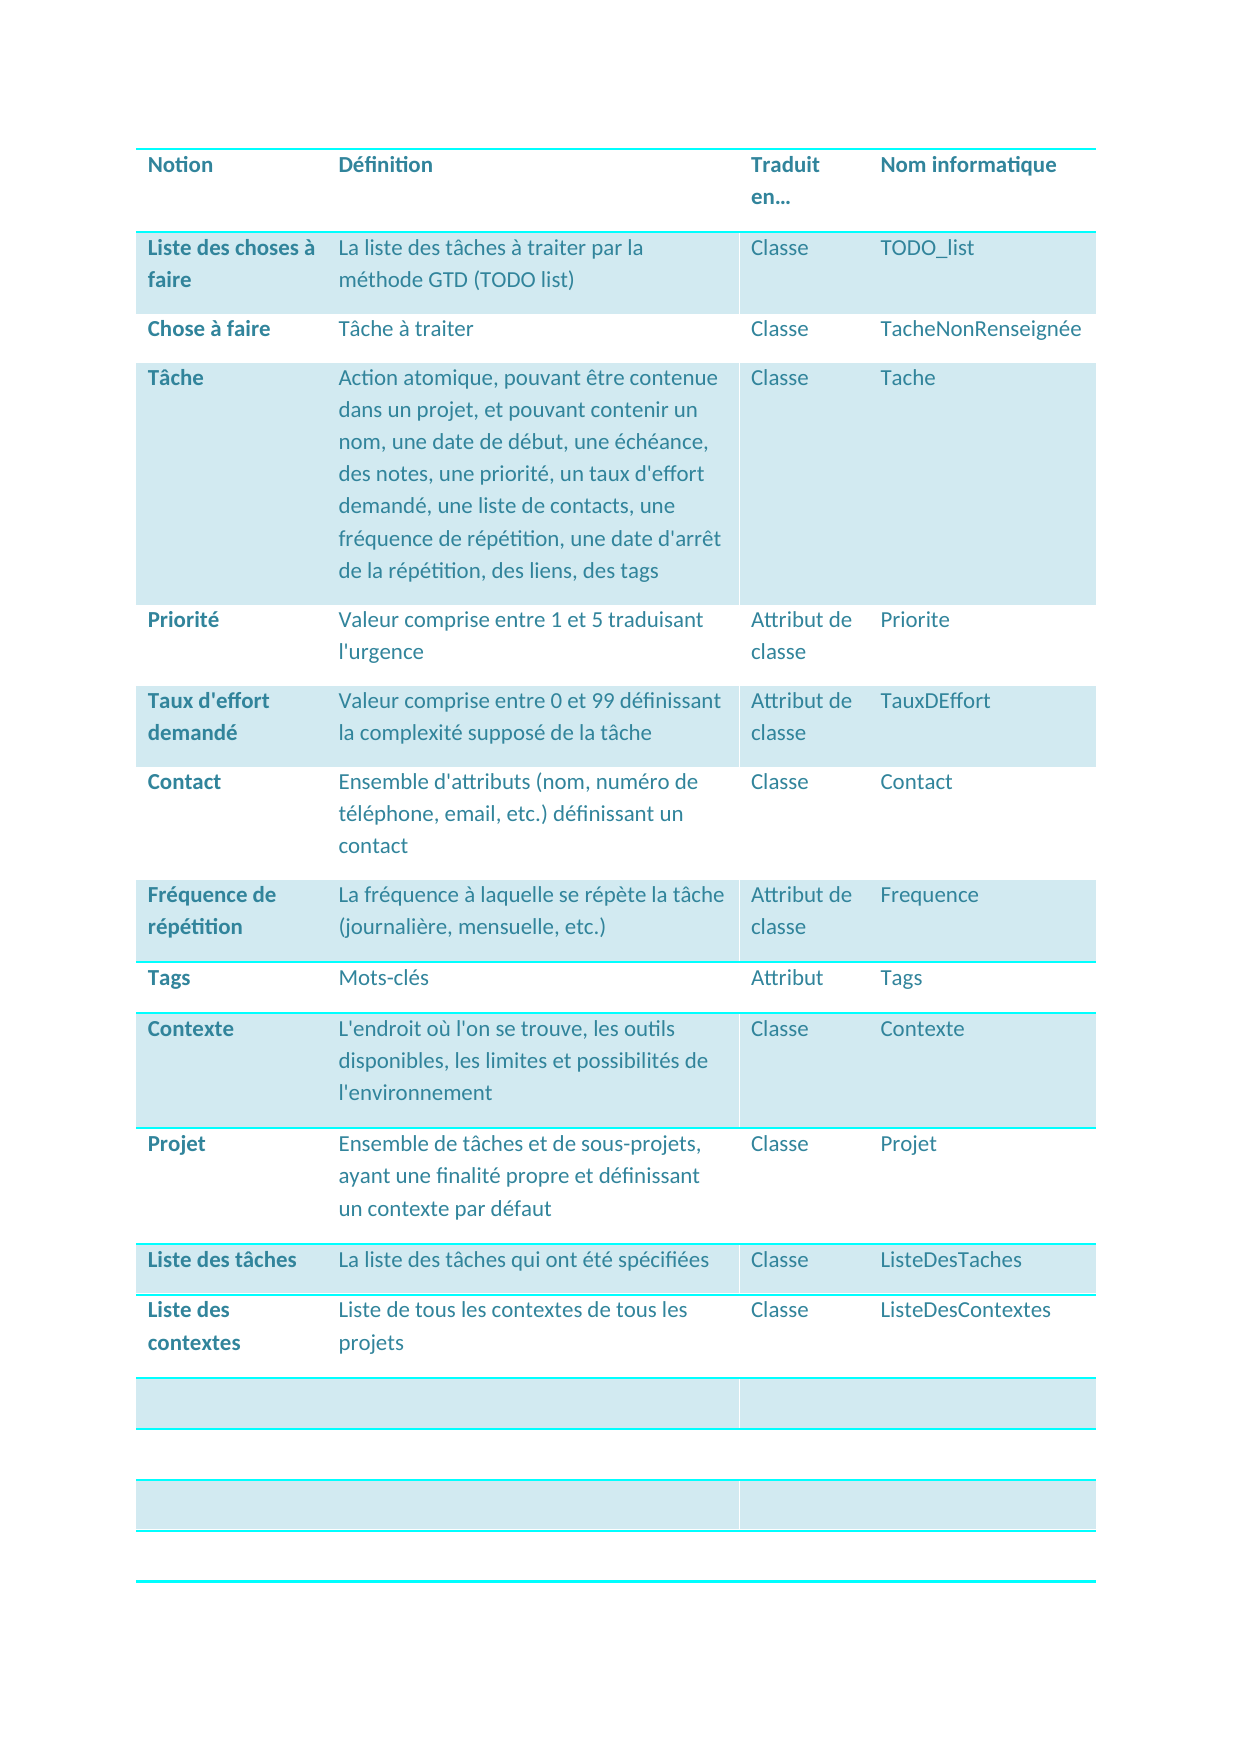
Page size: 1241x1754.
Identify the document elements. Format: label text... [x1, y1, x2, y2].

table_cell Priorite [869, 605, 1096, 686]
table_cell Tags [136, 963, 327, 1012]
table_cell Classe [740, 363, 869, 605]
table_cell Priorité [136, 605, 327, 686]
table_cell Mots-clés [327, 963, 739, 1012]
table_cell Liste des contextes [136, 1296, 327, 1377]
table_header Notion [136, 150, 327, 231]
table_cell Tache [869, 363, 1096, 605]
table_cell Classe [740, 233, 869, 314]
table_cell Valeur comprise entre 0 et 99 définissant la complexité supposé de la tâche [327, 686, 739, 767]
table_cell Fréquence de répétition [136, 880, 327, 961]
table_cell [136, 1379, 327, 1428]
table_cell La liste des tâches qui ont été spécifiées [327, 1245, 739, 1293]
table_cell [869, 1532, 1096, 1580]
table_cell [327, 1481, 739, 1529]
table_cell Action atomique, pouvant être contenue dans un projet, et pouvant contenir un nom, une date de début, une échéance, des notes, une priorité, un taux d'effort demandé, une liste de contacts, une fréquence de répétition, une date d'arrêt de la répétition, des liens, des tags [327, 363, 739, 605]
table_cell Liste de tous les contextes de tous les projets [327, 1296, 739, 1377]
table_cell Projet [869, 1129, 1096, 1243]
table_cell TacheNonRenseignée [869, 314, 1096, 363]
table_cell Liste des tâches [136, 1245, 327, 1293]
table_cell [740, 1430, 869, 1478]
table_cell Projet [136, 1129, 327, 1243]
table_cell [136, 1430, 327, 1478]
table_cell [327, 1532, 739, 1580]
table_cell [740, 1481, 869, 1529]
table_cell [327, 1379, 739, 1428]
table_cell Attribut de classe [740, 605, 869, 686]
table_cell Classe [740, 1014, 869, 1127]
table_cell Taux d'effort demandé [136, 686, 327, 767]
table_cell La liste des tâches à traiter par la méthode GTD (TODO list) [327, 233, 739, 314]
table_cell [136, 1481, 327, 1529]
table_cell Ensemble de tâches et de sous-projets, ayant une finalité propre et définissant un contexte par défaut [327, 1129, 739, 1243]
table_cell [869, 1430, 1096, 1478]
table_cell Classe [740, 1129, 869, 1243]
table_cell Classe [740, 767, 869, 880]
table_cell La fréquence à laquelle se répète la tâche (journalière, mensuelle, etc.) [327, 880, 739, 961]
table_cell Contact [136, 767, 327, 880]
table_cell [869, 1481, 1096, 1529]
table_header Nom informatique [869, 150, 1096, 231]
table_cell Valeur comprise entre 1 et 5 traduisant l'urgence [327, 605, 739, 686]
table_cell [869, 1379, 1096, 1428]
table_cell Liste des choses à faire [136, 233, 327, 314]
table_cell Classe [740, 1296, 869, 1377]
table_cell Classe [740, 1245, 869, 1293]
table_cell Attribut [740, 963, 869, 1012]
table_cell Classe [740, 314, 869, 363]
table_cell L'endroit où l'on se trouve, les outils disponibles, les limites et possibilités de l'environnement [327, 1014, 739, 1127]
table_cell Tags [869, 963, 1096, 1012]
table_header Définition [327, 150, 739, 231]
table_cell Contact [869, 767, 1096, 880]
table_cell Tâche [136, 363, 327, 605]
table_cell Attribut de classe [740, 880, 869, 961]
table_cell Contexte [136, 1014, 327, 1127]
table_cell Attribut de classe [740, 686, 869, 767]
table_cell [327, 1430, 739, 1478]
table_cell [740, 1379, 869, 1428]
table_cell TODO_list [869, 233, 1096, 314]
table_cell Tâche à traiter [327, 314, 739, 363]
table_cell ListeDesContextes [869, 1296, 1096, 1377]
table_cell [740, 1532, 869, 1580]
table_header Traduit en… [740, 150, 869, 231]
table_cell Contexte [869, 1014, 1096, 1127]
table_cell Chose à faire [136, 314, 327, 363]
table_cell TauxDEffort [869, 686, 1096, 767]
table_cell ListeDesTaches [869, 1245, 1096, 1293]
table_cell [136, 1532, 327, 1580]
table_cell Ensemble d'attributs (nom, numéro de téléphone, email, etc.) définissant un contact [327, 767, 739, 880]
table_cell Frequence [869, 880, 1096, 961]
